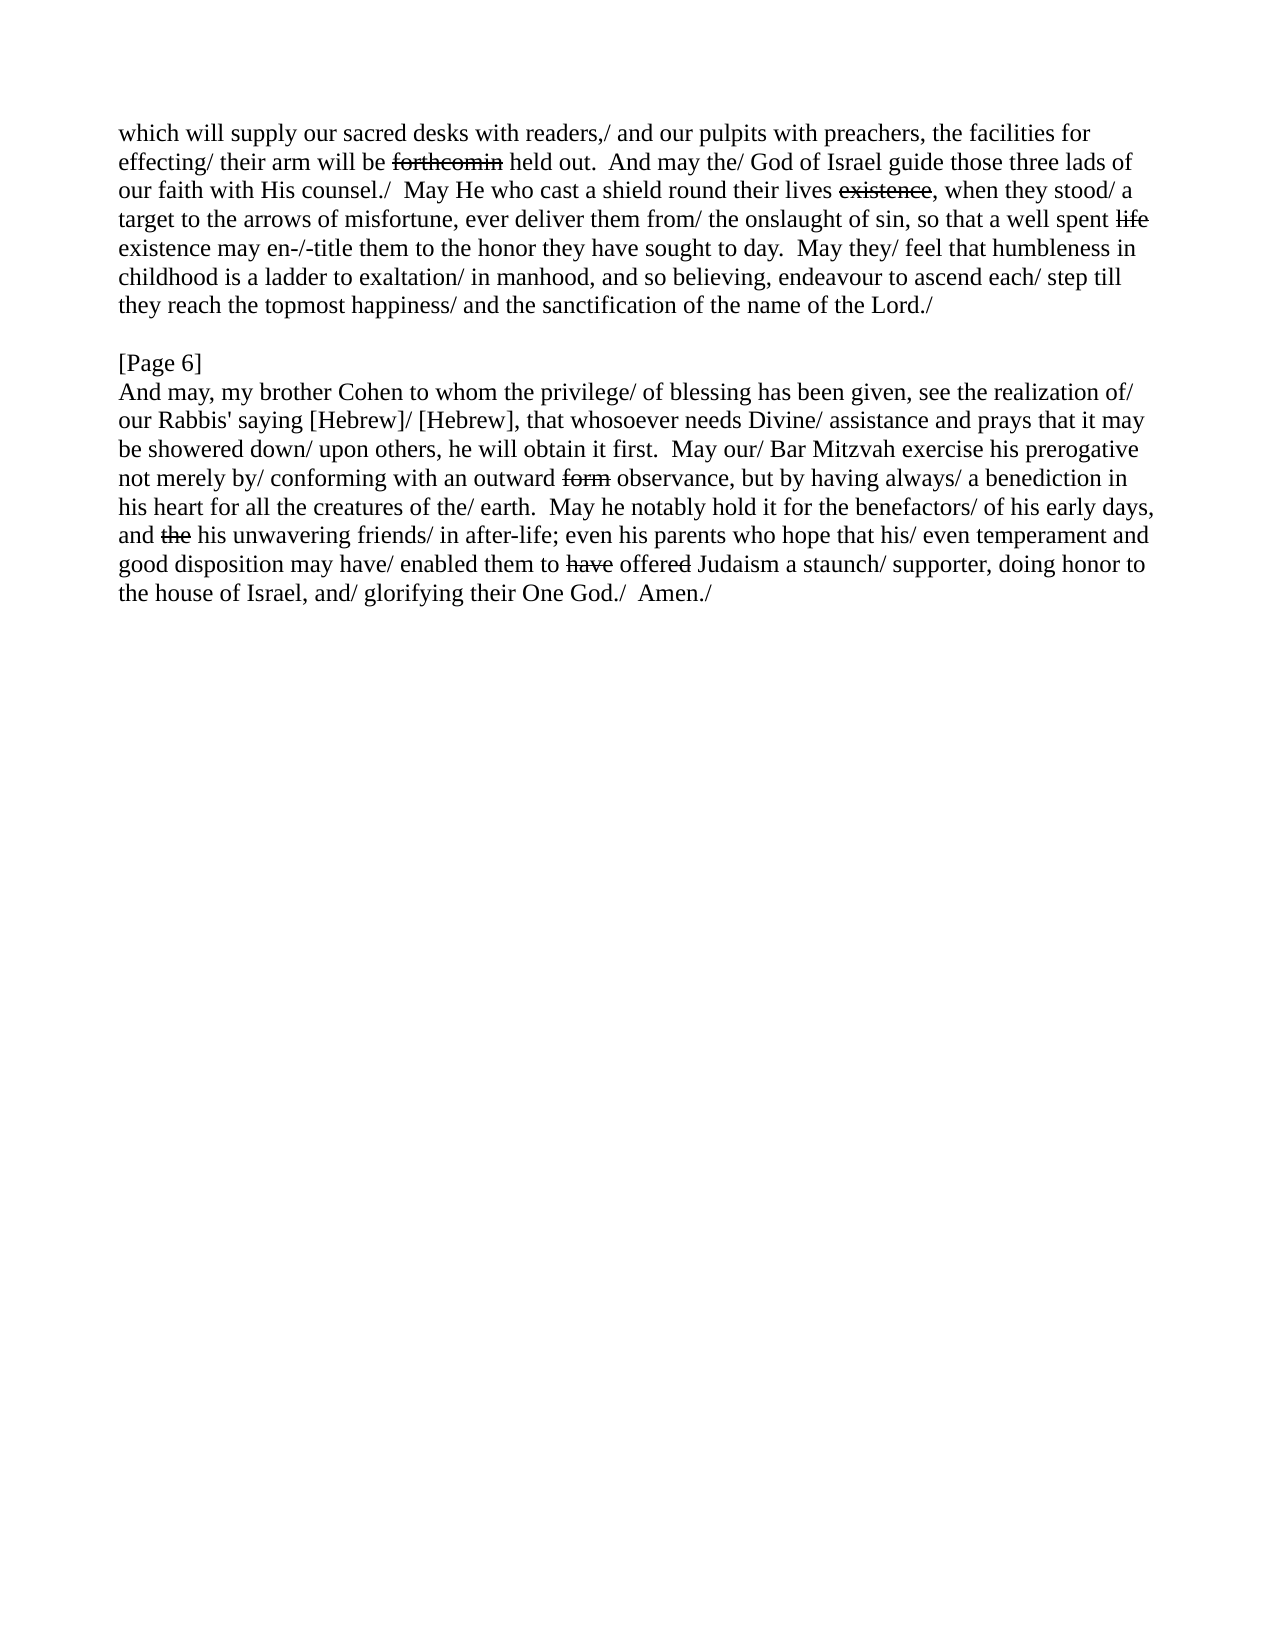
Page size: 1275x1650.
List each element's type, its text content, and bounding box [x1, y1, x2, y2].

text [Page 6] [118, 348, 1157, 377]
text And may, my brother Cohen to whom the privilege/ of blessing has been given, see the realization of/ our Rabbis' saying [Hebrew]/ [Hebrew], that whosoever needs Divine/ assistance and prays that it may be showered down/ upon others, he will obtain it first. May our/ Bar Mitzvah exercise his prerogative not merely by/ conforming with an outward form observance, but by having always/ a benediction in his heart for all the creatures of the/ earth. May he notably hold it for the benefactors/ of his early days, and the his unwavering friends/ in after-life; even his parents who hope that his/ even temperament and good disposition may have/ enabled them to have offered Judaism a staunch/ supporter, doing honor to the house of Israel, and/ glorifying their One God./ Amen./ [118, 377, 1157, 607]
text which will supply our sacred desks with readers,/ and our pulpits with preachers, the facilities for effecting/ their arm will be forthcomin held out. And may the/ God of Israel guide those three lads of our faith with His counsel./ May He who cast a shield round their lives existence, when they stood/ a target to the arrows of misfortune, ever deliver them from/ the onslaught of sin, so that a well spent life existence may en-/-title them to the honor they have sought to day. May they/ feel that humbleness in childhood is a ladder to exaltation/ in manhood, and so believing, endeavour to ascend each/ step till they reach the topmost happiness/ and the sanctification of the name of the Lord./ [118, 118, 1157, 319]
